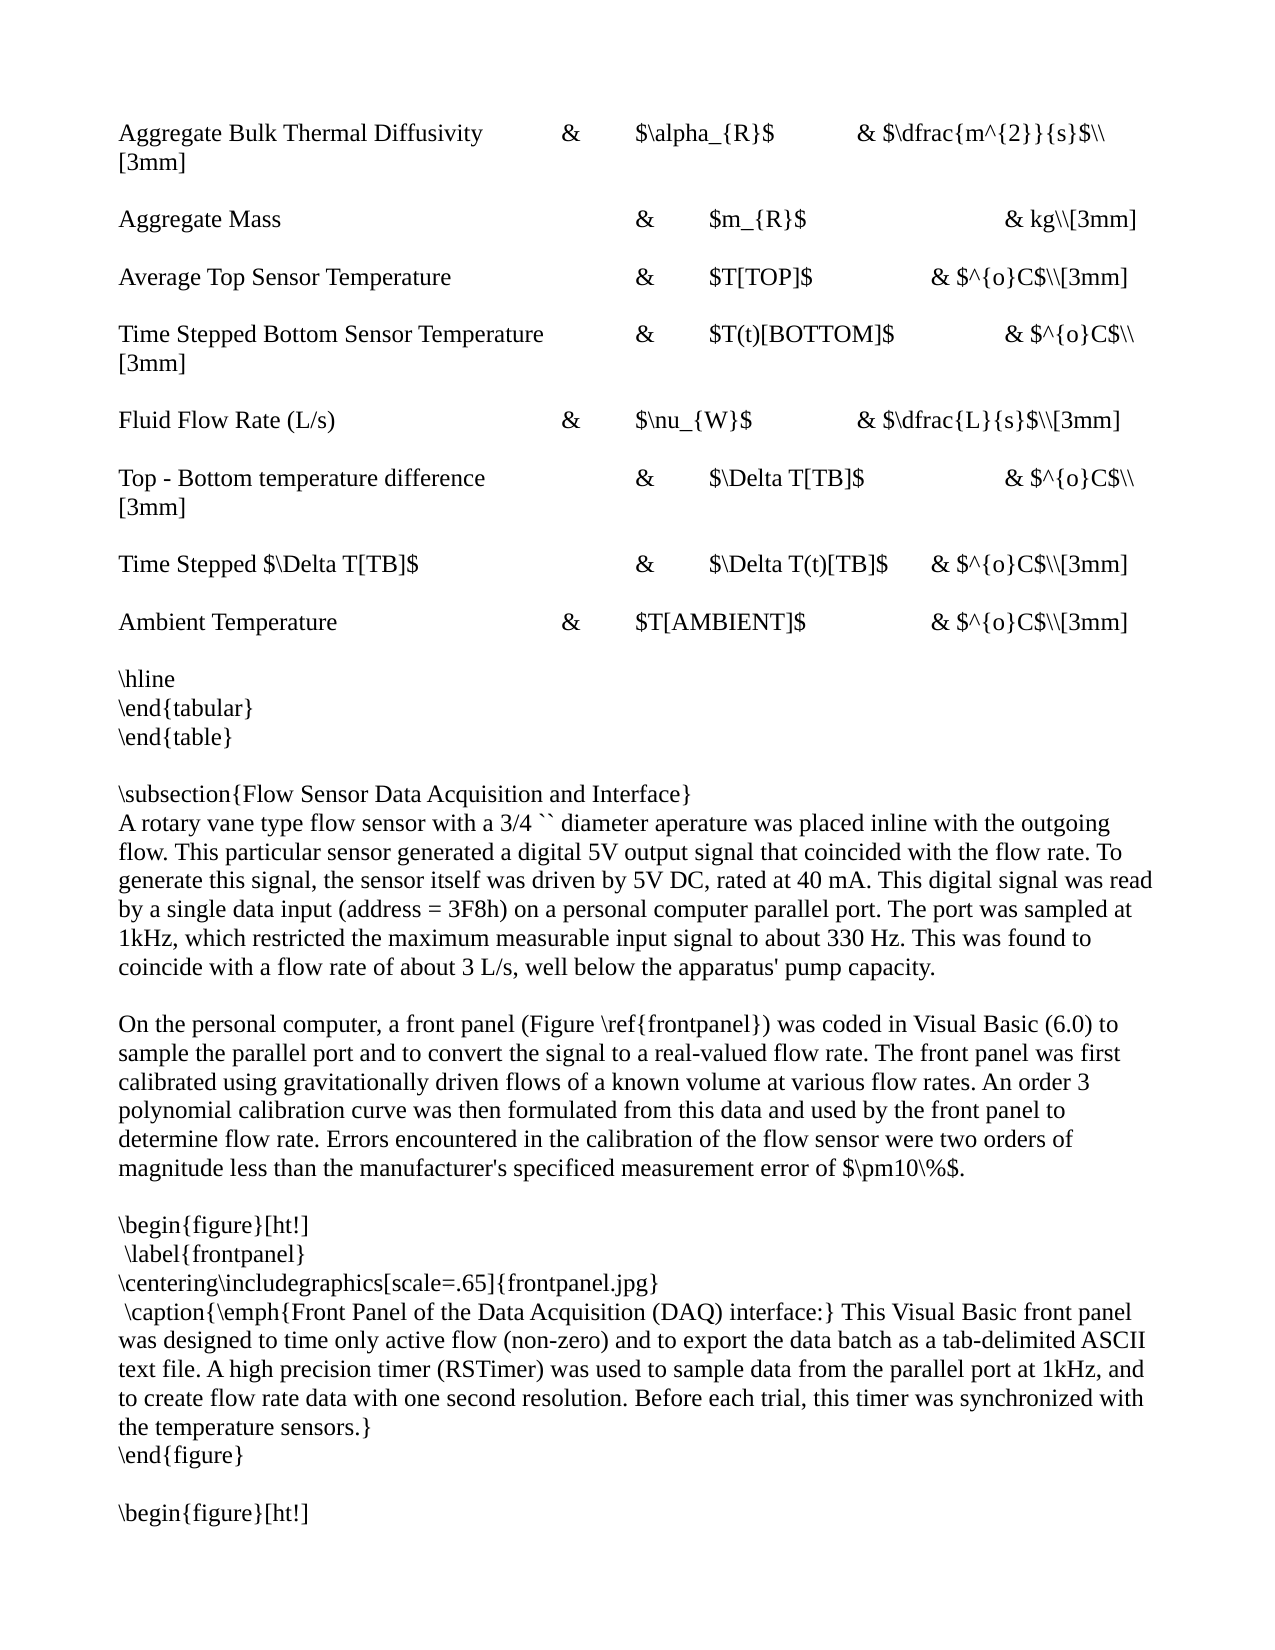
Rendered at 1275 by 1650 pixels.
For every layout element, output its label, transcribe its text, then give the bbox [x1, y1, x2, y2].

text Top - Bottom temperature difference & $\Delta T[TB]$ & $^{o}C$\\[3mm] [118, 463, 1157, 521]
text A rotary vane type flow sensor with a 3/4 `` diameter aperature was placed inline with the outgoing flow. This particular sensor generated a digital 5V output signal that coincided with the flow rate. To generate this signal, the sensor itself was driven by 5V DC, rated at 40 mA. This digital signal was read by a single data input (address = 3F8h) on a personal computer parallel port. The port was sampled at 1kHz, which restricted the maximum measurable input signal to about 330 Hz. This was found to coincide with a flow rate of about 3 L/s, well below the apparatus' pump capacity. [118, 808, 1157, 981]
text Fluid Flow Rate (L/s) & $\nu_{W}$ & $\dfrac{L}{s}$\\[3mm] [118, 406, 1157, 434]
text \hline [118, 664, 1157, 693]
text Average Top Sensor Temperature & $T[TOP]$ & $^{o}C$\\[3mm] [118, 262, 1157, 291]
text Ambient Temperature & $T[AMBIENT]$ & $^{o}C$\\[3mm] [118, 607, 1157, 636]
text Time Stepped Bottom Sensor Temperature & $T(t)[BOTTOM]$ & $^{o}C$\\[3mm] [118, 319, 1157, 377]
text \end{figure} [118, 1441, 1157, 1469]
text Aggregate Bulk Thermal Diffusivity & $\alpha_{R}$ & $\dfrac{m^{2}}{s}$\\[3mm] [118, 118, 1157, 176]
text \caption{\emph{Front Panel of the Data Acquisition (DAQ) interface:} This Visual Basic front panel was designed to time only active flow (non-zero) and to export the data batch as a tab-delimited ASCII text file. A high precision timer (RSTimer) was used to sample data from the parallel port at 1kHz, and to create flow rate data with one second resolution. Before each trial, this timer was synchronized with the temperature sensors.} [118, 1297, 1157, 1441]
text Time Stepped $\Delta T[TB]$ & $\Delta T(t)[TB]$ & $^{o}C$\\[3mm] [118, 549, 1157, 578]
text Aggregate Mass & $m_{R}$ & kg\\[3mm] [118, 204, 1157, 233]
text \label{frontpanel} [118, 1239, 1157, 1268]
text \end{table} [118, 722, 1157, 751]
text \begin{figure}[ht!] [118, 1211, 1157, 1239]
text \centering\includegraphics[scale=.65]{frontpanel.jpg} [118, 1268, 1157, 1297]
text \begin{figure}[ht!] [118, 1498, 1157, 1527]
text On the personal computer, a front panel (Figure \ref{frontpanel}) was coded in Visual Basic (6.0) to sample the parallel port and to convert the signal to a real-valued flow rate. The front panel was first calibrated using gravitationally driven flows of a known volume at various flow rates. An order 3 polynomial calibration curve was then formulated from this data and used by the front panel to determine flow rate. Errors encountered in the calibration of the flow sensor were two orders of magnitude less than the manufacturer's specificed measurement error of $\pm10\%$. [118, 1009, 1157, 1182]
text \end{tabular} [118, 693, 1157, 722]
text \subsection{Flow Sensor Data Acquisition and Interface} [118, 779, 1157, 808]
